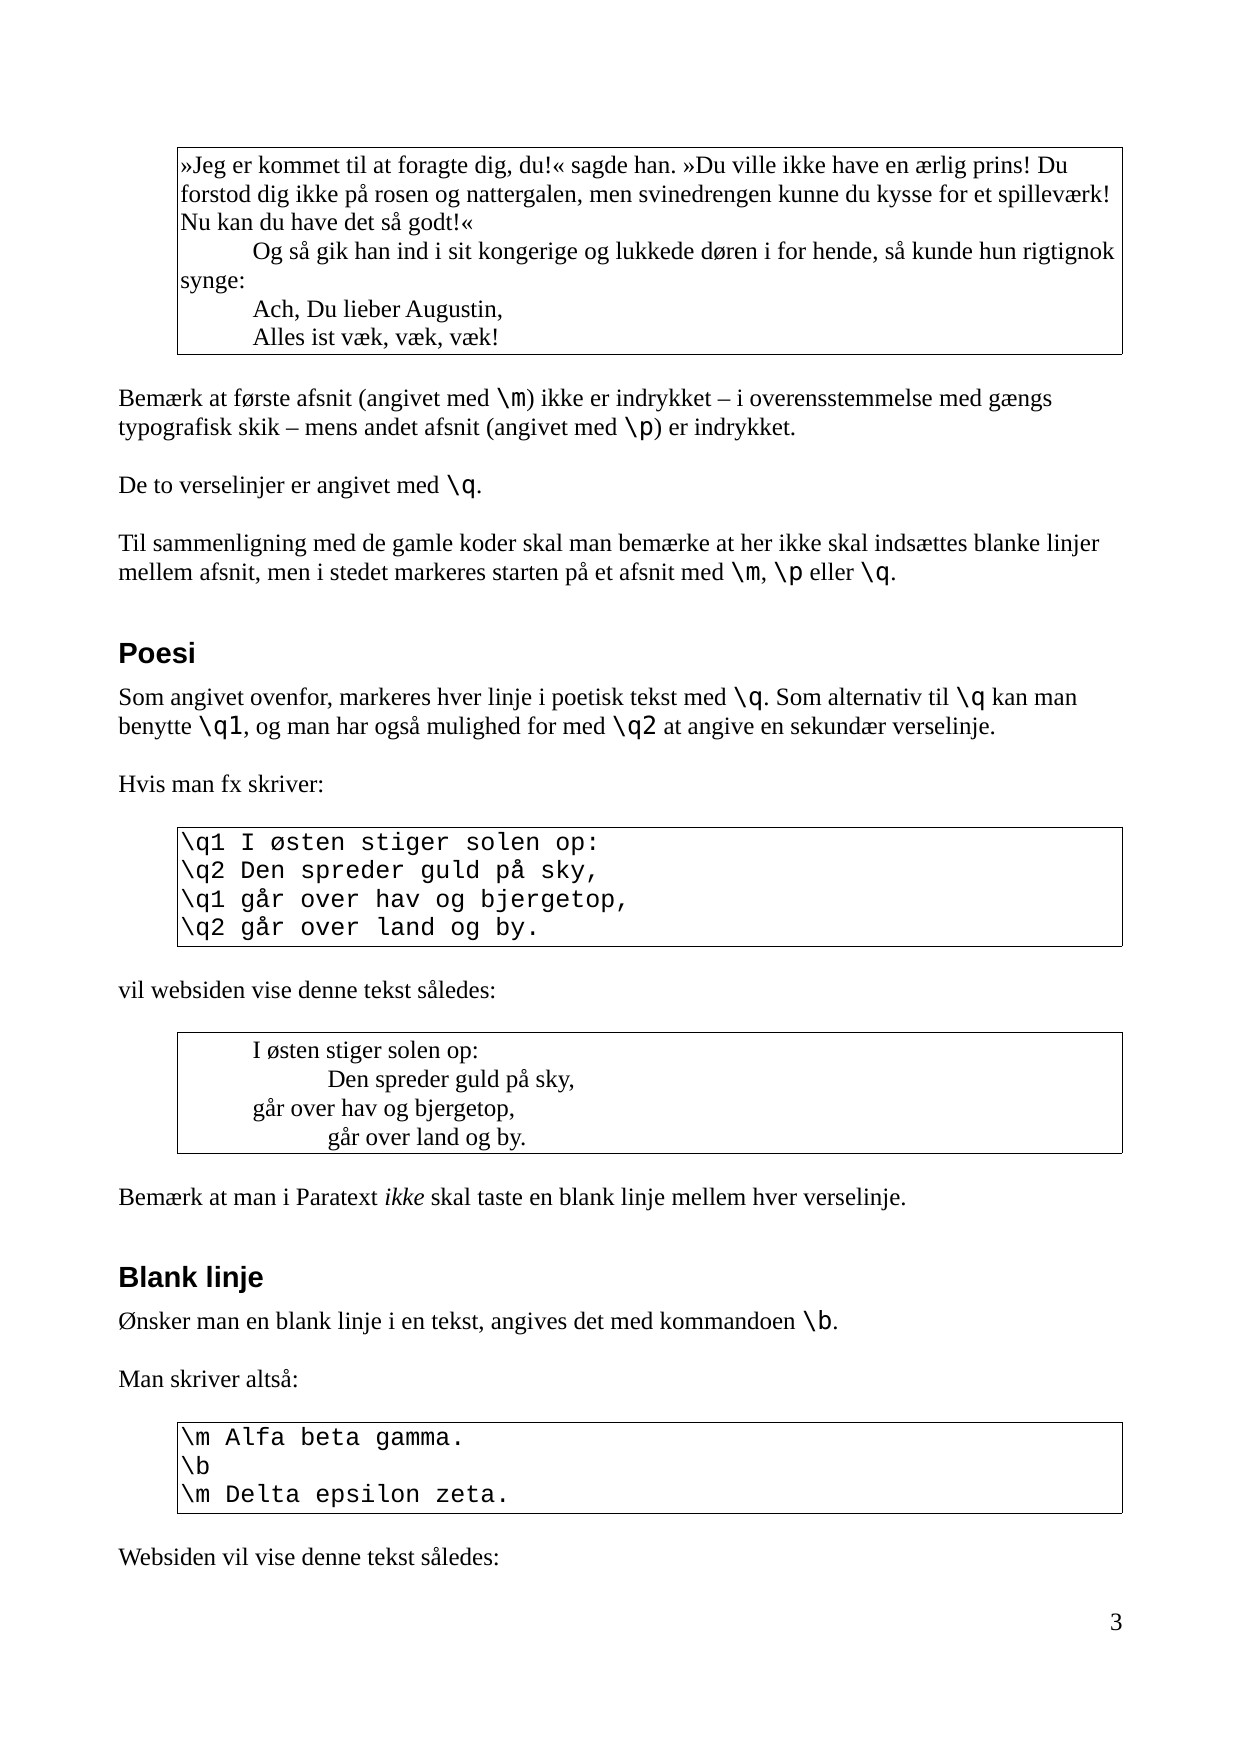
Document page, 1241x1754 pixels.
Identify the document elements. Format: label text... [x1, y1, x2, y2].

text \q2 Den spreder guld på sky, [178, 855, 1122, 883]
text går over land og by. [178, 1118, 1122, 1153]
text Ach, Du lieber Augustin, [178, 291, 1122, 319]
text \m Delta epsilon zeta. [178, 1479, 1122, 1513]
text \q2 går over land og by. [178, 912, 1122, 946]
text »Jeg er kommet til at foragte dig, du!« sagde han. »Du ville ikke have en ærlig prins! Du forstod dig ikke på rosen og nattergalen, men svinedrengen kunne du kysse for et spilleværk! Nu kan du have det så godt!« [178, 148, 1122, 233]
subtitle Blank linje [118, 1260, 1122, 1294]
text går over hav og bjergetop, [178, 1090, 1122, 1118]
text Hvis man fx skriver: [118, 769, 1122, 798]
text I østen stiger solen op: [178, 1033, 1122, 1061]
text Man skriver altså: [118, 1364, 1122, 1393]
text Og så gik han ind i sit kongerige og lukkede døren i for hende, så kunde hun rigtignok synge: [178, 233, 1122, 291]
text Bemærk at man i Paratext ikke skal taste en blank linje mellem hver verselinje. [118, 1182, 1122, 1211]
text Websiden vil vise denne tekst således: [118, 1542, 1122, 1571]
text Den spreder guld på sky, [178, 1061, 1122, 1090]
text Bemærk at første afsnit (angivet med \m) ikke er indrykket – i overensstemmelse med gængs typografisk skik – mens andet afsnit (angivet med \p) er indrykket. [118, 383, 1122, 441]
text \q1 I østen stiger solen op: [178, 828, 1122, 855]
text Ønsker man en blank linje i en tekst, angives det med kommandoen \b. [118, 1306, 1122, 1336]
text Som angivet ovenfor, markeres hver linje i poetisk tekst med \q. Som alternativ til \q kan man benytte \q1, og man har også mulighed for med \q2 at angive en sekundær verselinje. [118, 682, 1122, 740]
text \b [178, 1450, 1122, 1479]
text vil websiden vise denne tekst således: [118, 975, 1122, 1003]
text \m Alfa beta gamma. [178, 1423, 1122, 1450]
text Til sammenligning med de gamle koder skal man bemærke at her ikke skal indsættes blanke linjer mellem afsnit, men i stedet markeres starten på et afsnit med \m, \p eller \q. [118, 528, 1122, 586]
text Alles ist væk, væk, væk! [178, 319, 1122, 354]
subtitle Poesi [118, 636, 1122, 669]
text \q1 går over hav og bjergetop, [178, 883, 1122, 912]
text De to verselinjer er angivet med \q. [118, 470, 1122, 499]
